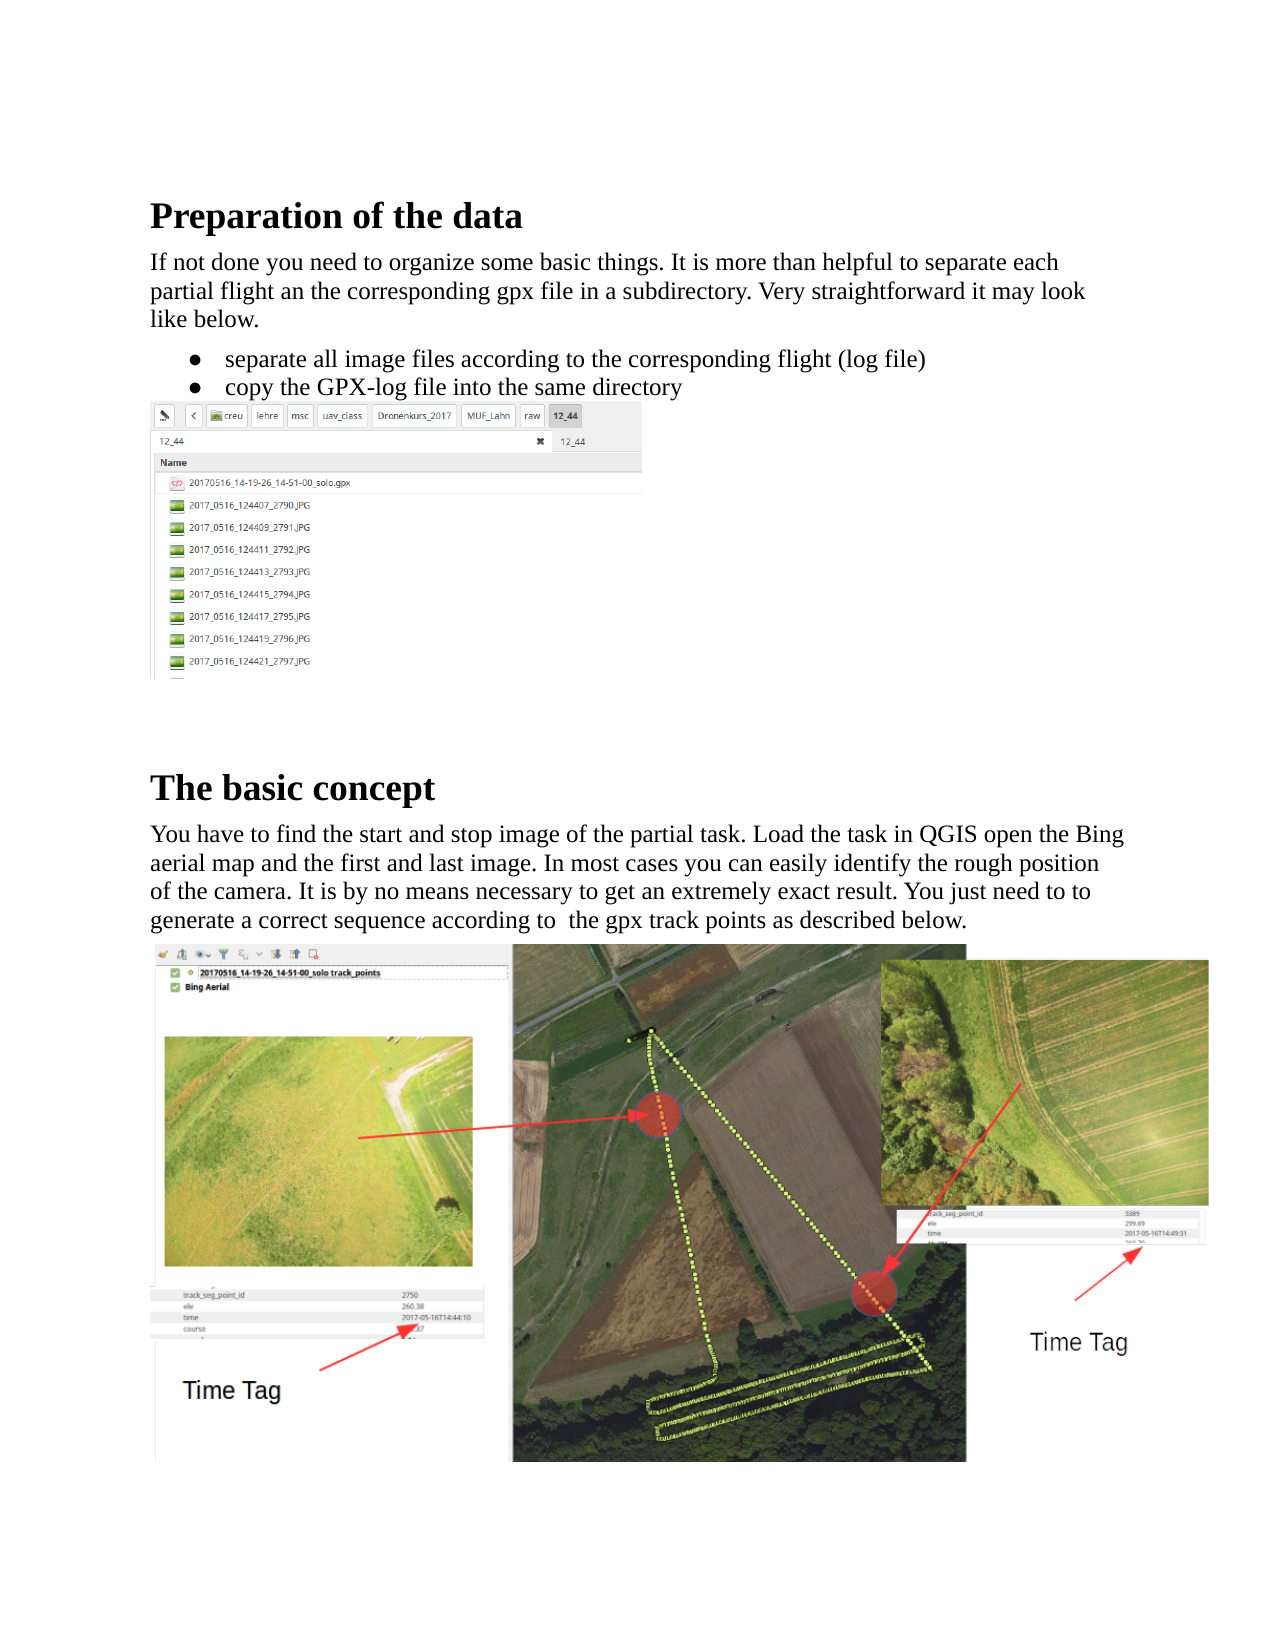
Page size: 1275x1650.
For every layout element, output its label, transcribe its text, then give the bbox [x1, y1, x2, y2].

text You have to find the start and stop image of the partial task. Load the task in QGIS open the Bing aerial map and the first and last image. In most cases you can easily identify the rough position of the camera. It is by no means necessary to get an extremely exact result. You just need to to generate a correct sequence according to the gpx track points as described below. [150, 819, 1125, 934]
list copy the GPX-log file into the same directory [187, 372, 1125, 401]
picture [150, 944, 1209, 1462]
picture [150, 401, 642, 679]
text Preparation of the data [150, 193, 1125, 237]
text The basic concept [150, 765, 1125, 808]
list separate all image files according to the corresponding flight (log file) [187, 344, 1125, 372]
text If not done you need to organize some basic things. It is more than helpful to separate each partial flight an the corresponding gpx file in a subdirectory. Very straightforward it may look like below. [150, 247, 1125, 333]
